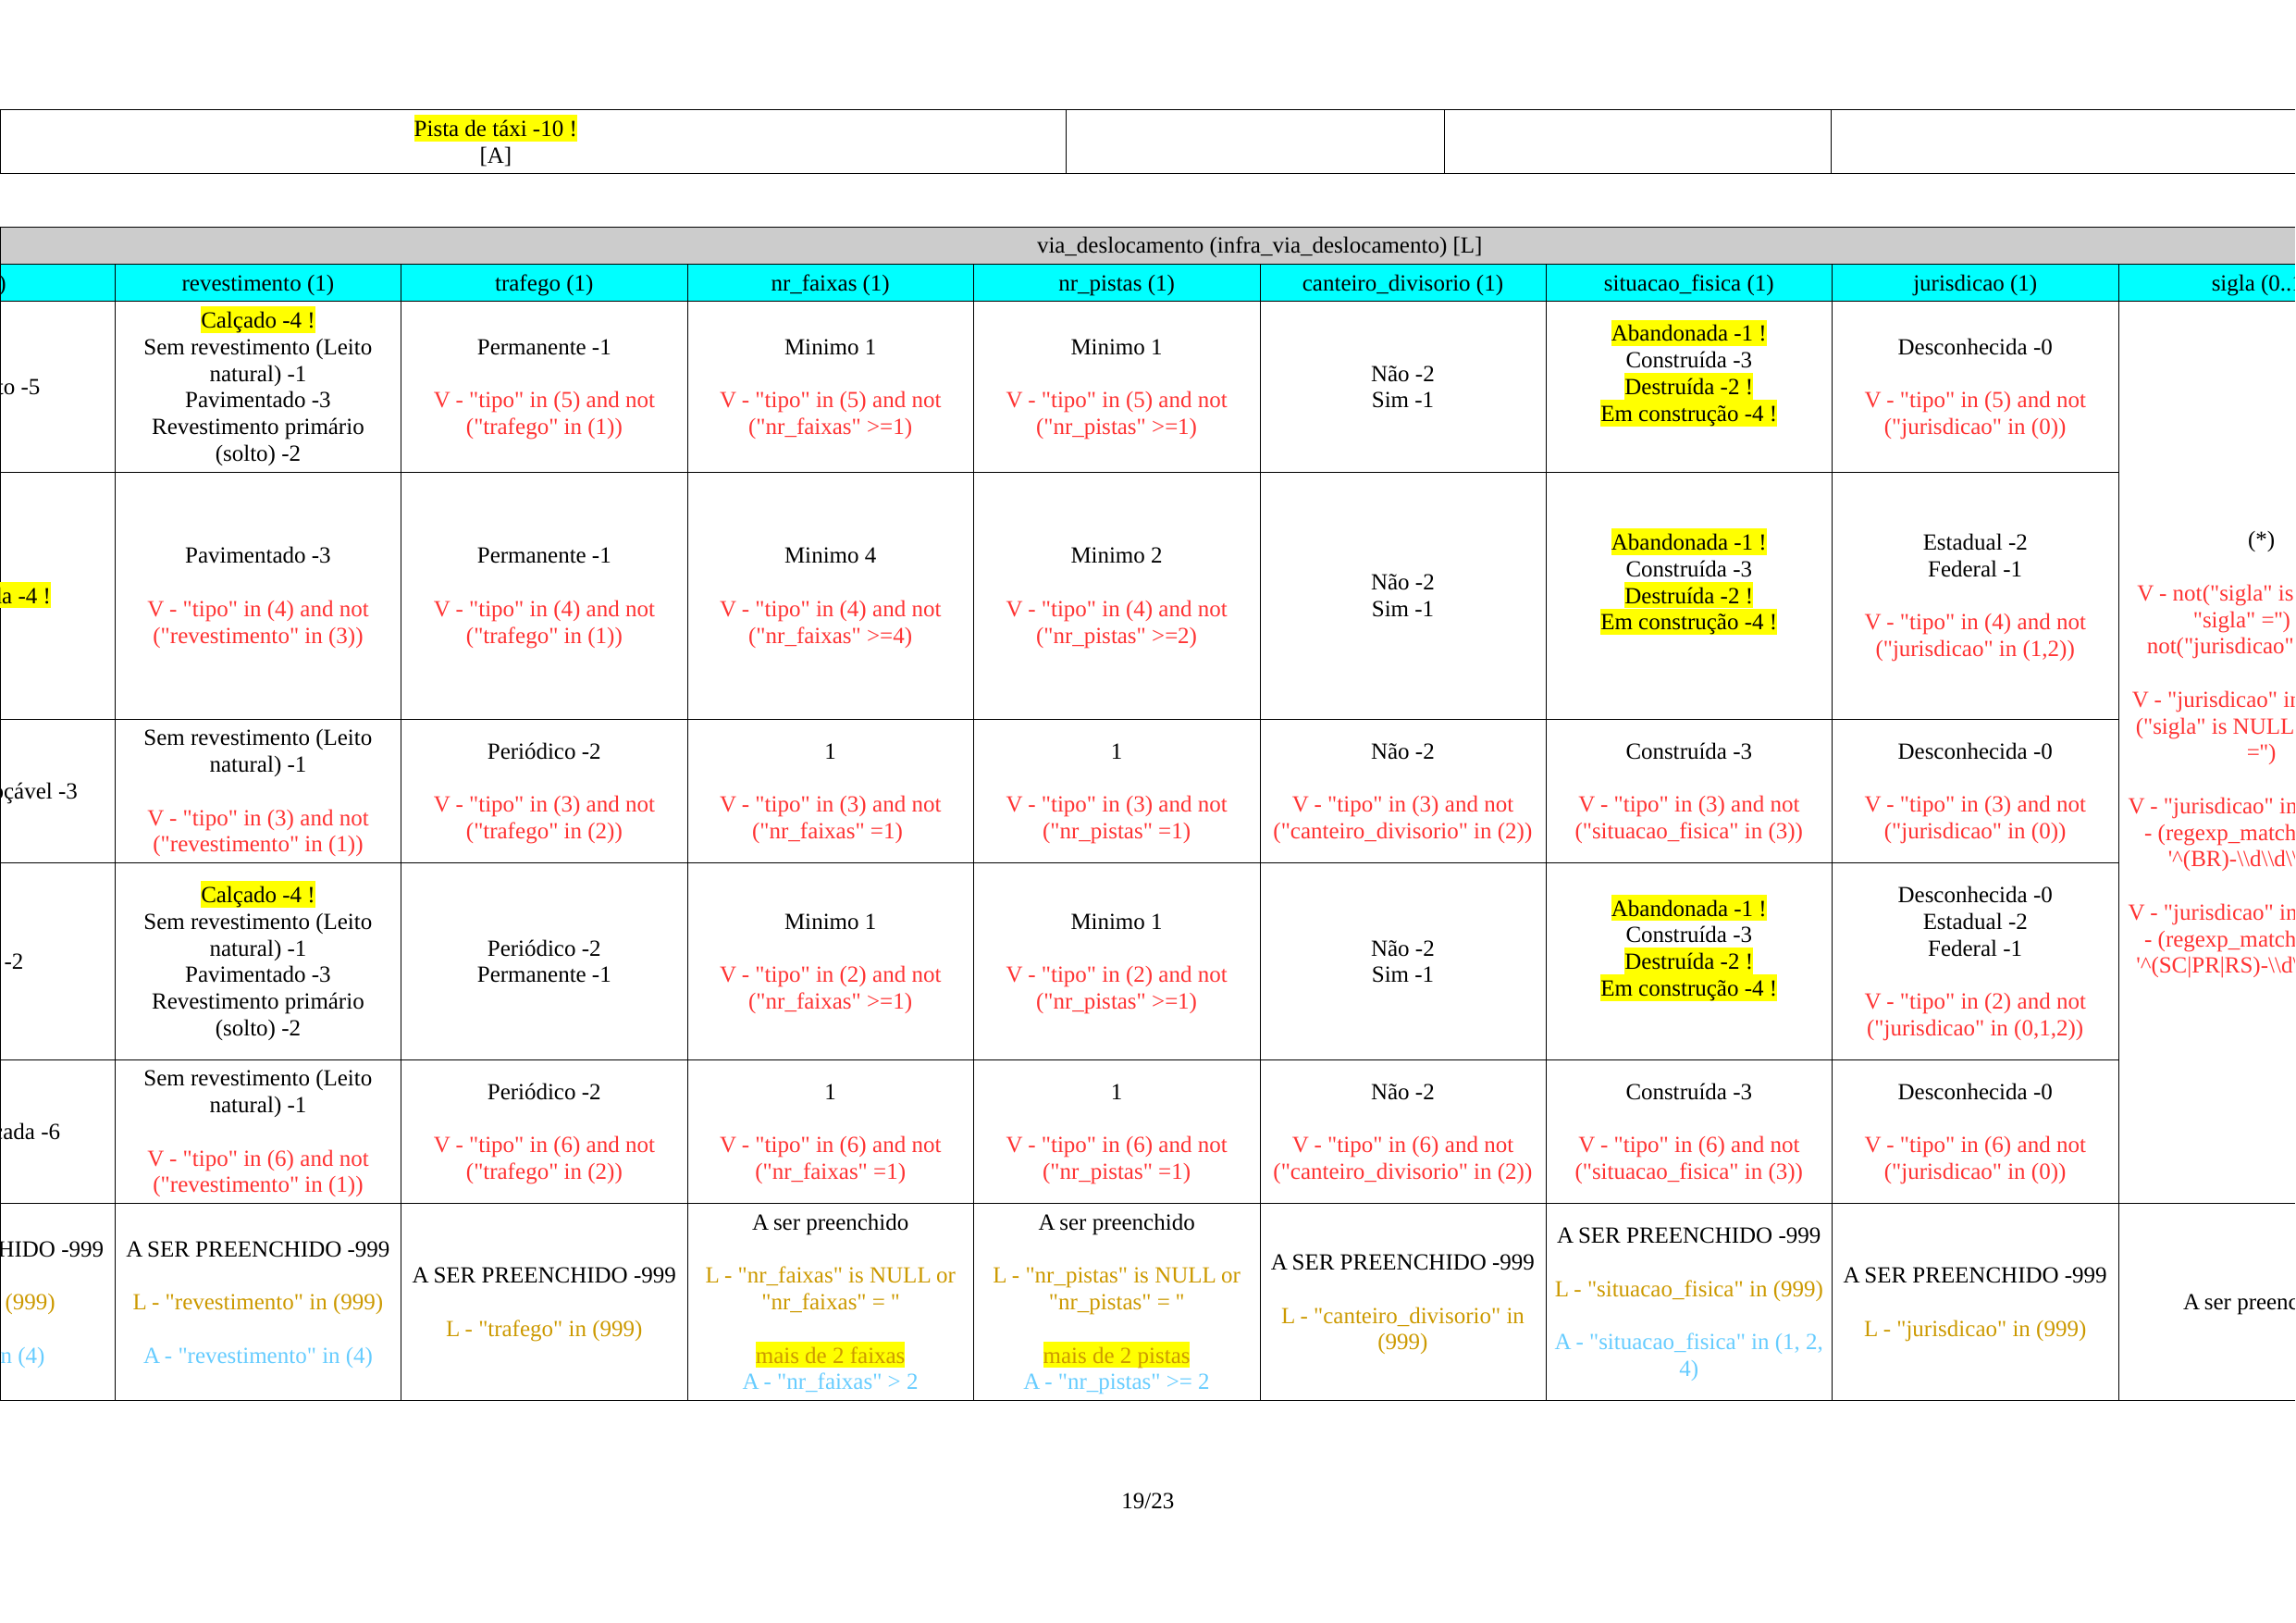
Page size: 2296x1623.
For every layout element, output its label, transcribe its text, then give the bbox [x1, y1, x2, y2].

table_cell canteiro_divisorio (1) [1261, 265, 1546, 301]
table_cell Periódico -2 V - "tipo" in (6) and not ("trafego" in (2)) [401, 1060, 687, 1203]
table_cell Minimo 1 V - "tipo" in (5) and not ("nr_pistas" >=1) [974, 302, 1260, 471]
table_cell 1 V - "tipo" in (6) and not ("nr_faixas" =1) [688, 1060, 973, 1203]
table_cell Estadual -2 Federal -1 V - "tipo" in (4) and not ("jurisdicao" in (1,2)) [1833, 473, 2118, 719]
table_cell [1445, 110, 1831, 173]
table_cell Sem revestimento (Leito natural) -1 V - "tipo" in (6) and not ("revestimento" in (1)) [116, 1060, 401, 1203]
table_cell trafego (1) [401, 265, 687, 301]
table_cell Minimo 1 V - "tipo" in (5) and not ("nr_faixas" >=1) [688, 302, 973, 471]
table_cell Minimo 4 V - "tipo" in (4) and not ("nr_faixas" >=4) [688, 473, 973, 719]
table_cell Minimo 1 V - "tipo" in (2) and not ("nr_faixas" >=1) [688, 863, 973, 1059]
table_cell A ser preenchido L - "nr_faixas" is NULL or "nr_faixas" = '' mais de 2 faixas A - "nr_faixas" > 2 [688, 1204, 973, 1400]
table_cell nr_pistas (1) [974, 265, 1260, 301]
table_cell A SER PREENCHIDO -999 L - "canteiro_divisorio" in (999) [1261, 1204, 1546, 1400]
table_cell Abandonada -1 ! Construída -3 Destruída -2 ! Em construção -4 ! [1547, 863, 1832, 1059]
table_cell nr_faixas (1) [688, 265, 973, 301]
table_cell Calçado -4 ! Sem revestimento (Leito natural) -1 Pavimentado -3 Revestimento primário (solto) -2 [116, 302, 401, 471]
table_cell Permanente -1 V - "tipo" in (4) and not ("trafego" in (1)) [401, 473, 687, 719]
table_cell Minimo 1 V - "tipo" in (2) and not ("nr_pistas" >=1) [974, 863, 1260, 1059]
table_cell Auto-estrada -4 ! [1, 473, 115, 719]
table_cell Pavimentado -3 V - "tipo" in (4) and not ("revestimento" in (3)) [116, 473, 401, 719]
table_cell [1067, 110, 1444, 173]
table_cell Minimo 2 V - "tipo" in (4) and not ("nr_pistas" >=2) [974, 473, 1260, 719]
table_cell situacao_fisica (1) [1547, 265, 1832, 301]
table_cell Abandonada -1 ! Construída -3 Desconhecida -0 Destruída -2 ! Em construção -4 ! [1832, 110, 2295, 173]
table_cell Pista de táxi -10 ! [A] [1, 110, 1066, 173]
table_cell Não -2 Sim -1 [1261, 473, 1546, 719]
table_cell 1 V - "tipo" in (6) and not ("nr_pistas" =1) [974, 1060, 1260, 1203]
table_cell (*) V - not("sigla" is NULL or "sigla" ='') and not("jurisdicao" in (1,2)) V - "jurisdicao" in (1,2) and ("sigla" is NULL or "sigla" ='') V - "jurisdicao" in (1) and (1 - (regexp_match( "sigla", '^(BR)-\\d\\d\\d$') )) V - "jurisdicao" in (2) and (1 - (regexp_match( "sigla", '^(SC|PR|RS)-\\d\\d\\d$') )) [2119, 302, 2295, 1203]
table_header via_deslocamento (infra_via_deslocamento) [L] [1, 228, 2295, 264]
table_cell Rodovia -2 [1, 863, 115, 1059]
table_cell 1 V - "tipo" in (3) and not ("nr_faixas" =1) [688, 720, 973, 862]
table_cell tipo (1) [1, 265, 115, 301]
table_cell Periódico -2 V - "tipo" in (3) and not ("trafego" in (2)) [401, 720, 687, 862]
table_cell Desconhecida -0 V - "tipo" in (3) and not ("jurisdicao" in (0)) [1833, 720, 2118, 862]
table_cell Desconhecida -0 V - "tipo" in (6) and not ("jurisdicao" in (0)) [1833, 1060, 2118, 1203]
table_cell A ser preenchido [2119, 1204, 2295, 1400]
table_cell 1 V - "tipo" in (3) and not ("nr_pistas" =1) [974, 720, 1260, 862]
table_cell A SER PREENCHIDO -999 L - "jurisdicao" in (999) [1833, 1204, 2118, 1400]
table_cell Periódico -2 Permanente -1 [401, 863, 687, 1059]
table_cell Arruamento -5 [1, 302, 115, 471]
table_cell Não -2 V - "tipo" in (6) and not ("canteiro_divisorio" in (2)) [1261, 1060, 1546, 1203]
table_cell Calçado -4 ! Sem revestimento (Leito natural) -1 Pavimentado -3 Revestimento primário (solto) -2 [116, 863, 401, 1059]
table_cell A SER PREENCHIDO -999 L - "trafego" in (999) [401, 1204, 687, 1400]
table_cell Permanente -1 V - "tipo" in (5) and not ("trafego" in (1)) [401, 302, 687, 471]
table_cell Desconhecida -0 V - "tipo" in (5) and not ("jurisdicao" in (0)) [1833, 302, 2118, 471]
table_cell A SER PREENCHIDO -999 L - "tipo" in (999) A - "tipo" in (4) [1, 1204, 115, 1400]
table_cell Trilha ou Picada -6 [1, 1060, 115, 1203]
table_cell Sem revestimento (Leito natural) -1 V - "tipo" in (3) and not ("revestimento" in (1)) [116, 720, 401, 862]
table_cell A SER PREENCHIDO -999 L - "situacao_fisica" in (999) A - "situacao_fisica" in (1, 2, 4) [1547, 1204, 1832, 1400]
table_cell Construída -3 V - "tipo" in (3) and not ("situacao_fisica" in (3)) [1547, 720, 1832, 862]
table_cell sigla (0..1) [2119, 265, 2295, 301]
table_cell Caminho carroçável -3 [1, 720, 115, 862]
table_cell revestimento (1) [116, 265, 401, 301]
table_cell Não -2 V - "tipo" in (3) and not ("canteiro_divisorio" in (2)) [1261, 720, 1546, 862]
table_cell Abandonada -1 ! Construída -3 Destruída -2 ! Em construção -4 ! [1547, 302, 1832, 471]
table_cell Abandonada -1 ! Construída -3 Destruída -2 ! Em construção -4 ! [1547, 473, 1832, 719]
table_cell Não -2 Sim -1 [1261, 863, 1546, 1059]
table_cell jurisdicao (1) [1833, 265, 2118, 301]
table_cell Desconhecida -0 Estadual -2 Federal -1 V - "tipo" in (2) and not ("jurisdicao" in (0,1,2)) [1833, 863, 2118, 1059]
table_cell Não -2 Sim -1 [1261, 302, 1546, 471]
table_cell Construída -3 V - "tipo" in (6) and not ("situacao_fisica" in (3)) [1547, 1060, 1832, 1203]
table_cell A ser preenchido L - "nr_pistas" is NULL or "nr_pistas" = '' mais de 2 pistas A - "nr_pistas" >= 2 [974, 1204, 1260, 1400]
table_cell A SER PREENCHIDO -999 L - "revestimento" in (999) A - "revestimento" in (4) [116, 1204, 401, 1400]
